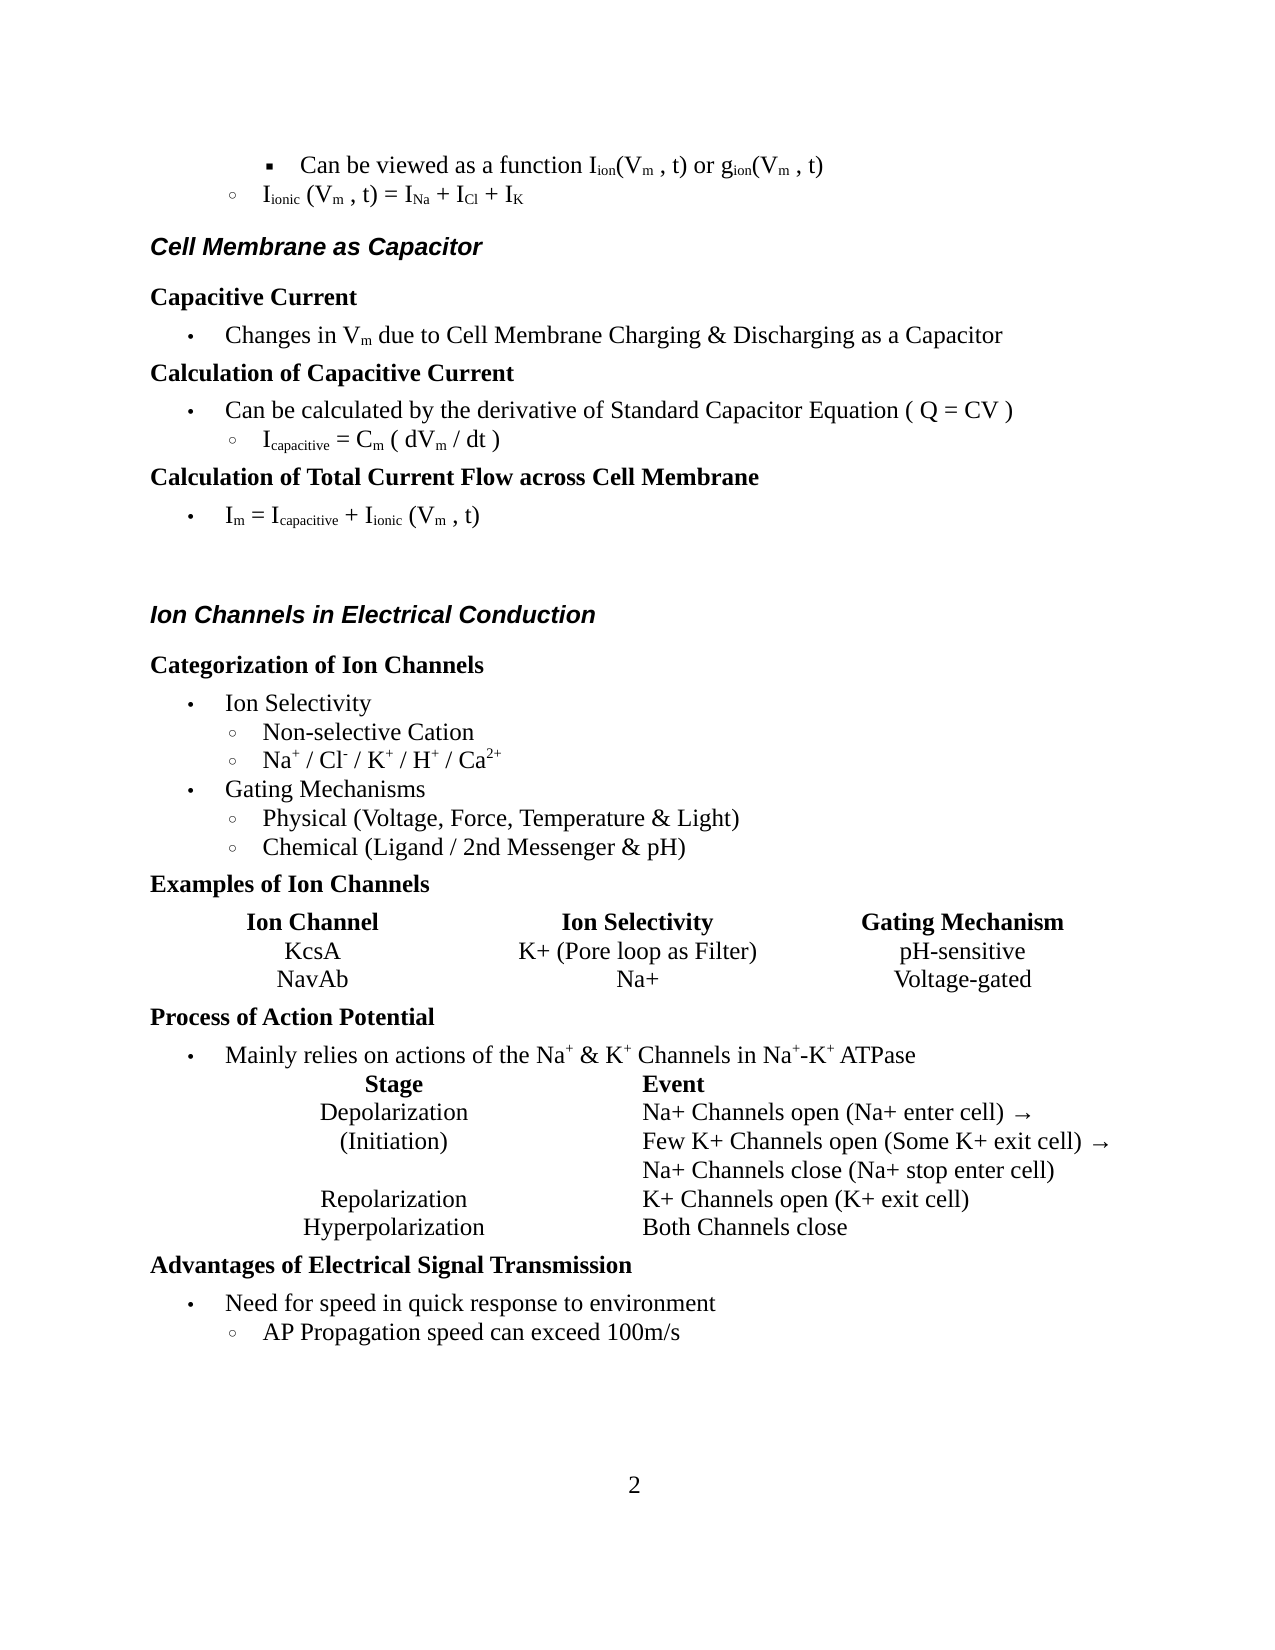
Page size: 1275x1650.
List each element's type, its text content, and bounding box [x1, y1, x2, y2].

table_header Ion Selectivity [475, 907, 800, 936]
table_cell Na+ Channels open (Na+ enter cell) → Few K+ Channels open (Some K+ exit cell) → Na+ Channels close (Na+ stop enter cell) [638, 1098, 1125, 1184]
table_cell K+ (Pore loop as Filter) [475, 936, 800, 964]
table_header Event [638, 1069, 1125, 1097]
list Ion Selectivity [187, 688, 1125, 717]
list AP Propagation speed can exceed 100m/s [225, 1317, 1125, 1345]
table_cell Voltage-gated [800, 965, 1125, 993]
table_cell KcsA [150, 936, 475, 964]
table_cell Repolarization [150, 1184, 637, 1212]
table_cell K+ Channels open (K+ exit cell) [638, 1184, 1125, 1212]
table_cell Both Channels close [638, 1213, 1125, 1241]
list Changes in Vm due to Cell Membrane Charging & Discharging as a Capacitor [187, 320, 1125, 349]
list Can be calculated by the derivative of Standard Capacitor Equation ( Q = CV ) [187, 396, 1125, 424]
table_cell Na+ [475, 965, 800, 993]
table_cell Depolarization (Initiation) [150, 1098, 637, 1184]
text Examples of Ion Channels [150, 869, 1125, 898]
table_header Ion Channel [150, 907, 475, 936]
list Na+ / Cl- / K+ / H+ / Ca2+ [225, 745, 1125, 774]
list Need for speed in quick response to environment [187, 1288, 1125, 1317]
list Iionic (Vm , t) = INa + ICl + IK [225, 179, 1125, 207]
text Capacitive Current [150, 282, 1125, 311]
table_cell pH-sensitive [800, 936, 1125, 964]
list Icapacitive = Cm ( dVm / dt ) [225, 424, 1125, 453]
text Advantages of Electrical Signal Transmission [150, 1250, 1125, 1279]
list Non-selective Cation [225, 717, 1125, 745]
list Can be viewed as a function Iion(Vm , t) or gion(Vm , t) [262, 150, 1125, 179]
table_header Gating Mechanism [800, 907, 1125, 936]
table_cell Hyperpolarization [150, 1213, 637, 1241]
text Calculation of Total Current Flow across Cell Membrane [150, 462, 1125, 491]
list Chemical (Ligand / 2nd Messenger & pH) [225, 832, 1125, 860]
list Im = Icapacitive + Iionic (Vm , t) [187, 500, 1125, 528]
text Process of Action Potential [150, 1002, 1125, 1031]
subtitle Ion Channels in Electrical Conduction [150, 600, 1125, 629]
text Calculation of Capacitive Current [150, 358, 1125, 387]
table_header Stage [150, 1069, 637, 1097]
subtitle Cell Membrane as Capacitor [150, 232, 1125, 261]
list Mainly relies on actions of the Na+ & K+ Channels in Na+-K+ ATPase [187, 1040, 1125, 1069]
list Gating Mechanisms [187, 774, 1125, 803]
text Categorization of Ion Channels [150, 650, 1125, 679]
table_cell NavAb [150, 965, 475, 993]
list Physical (Voltage, Force, Temperature & Light) [225, 803, 1125, 832]
